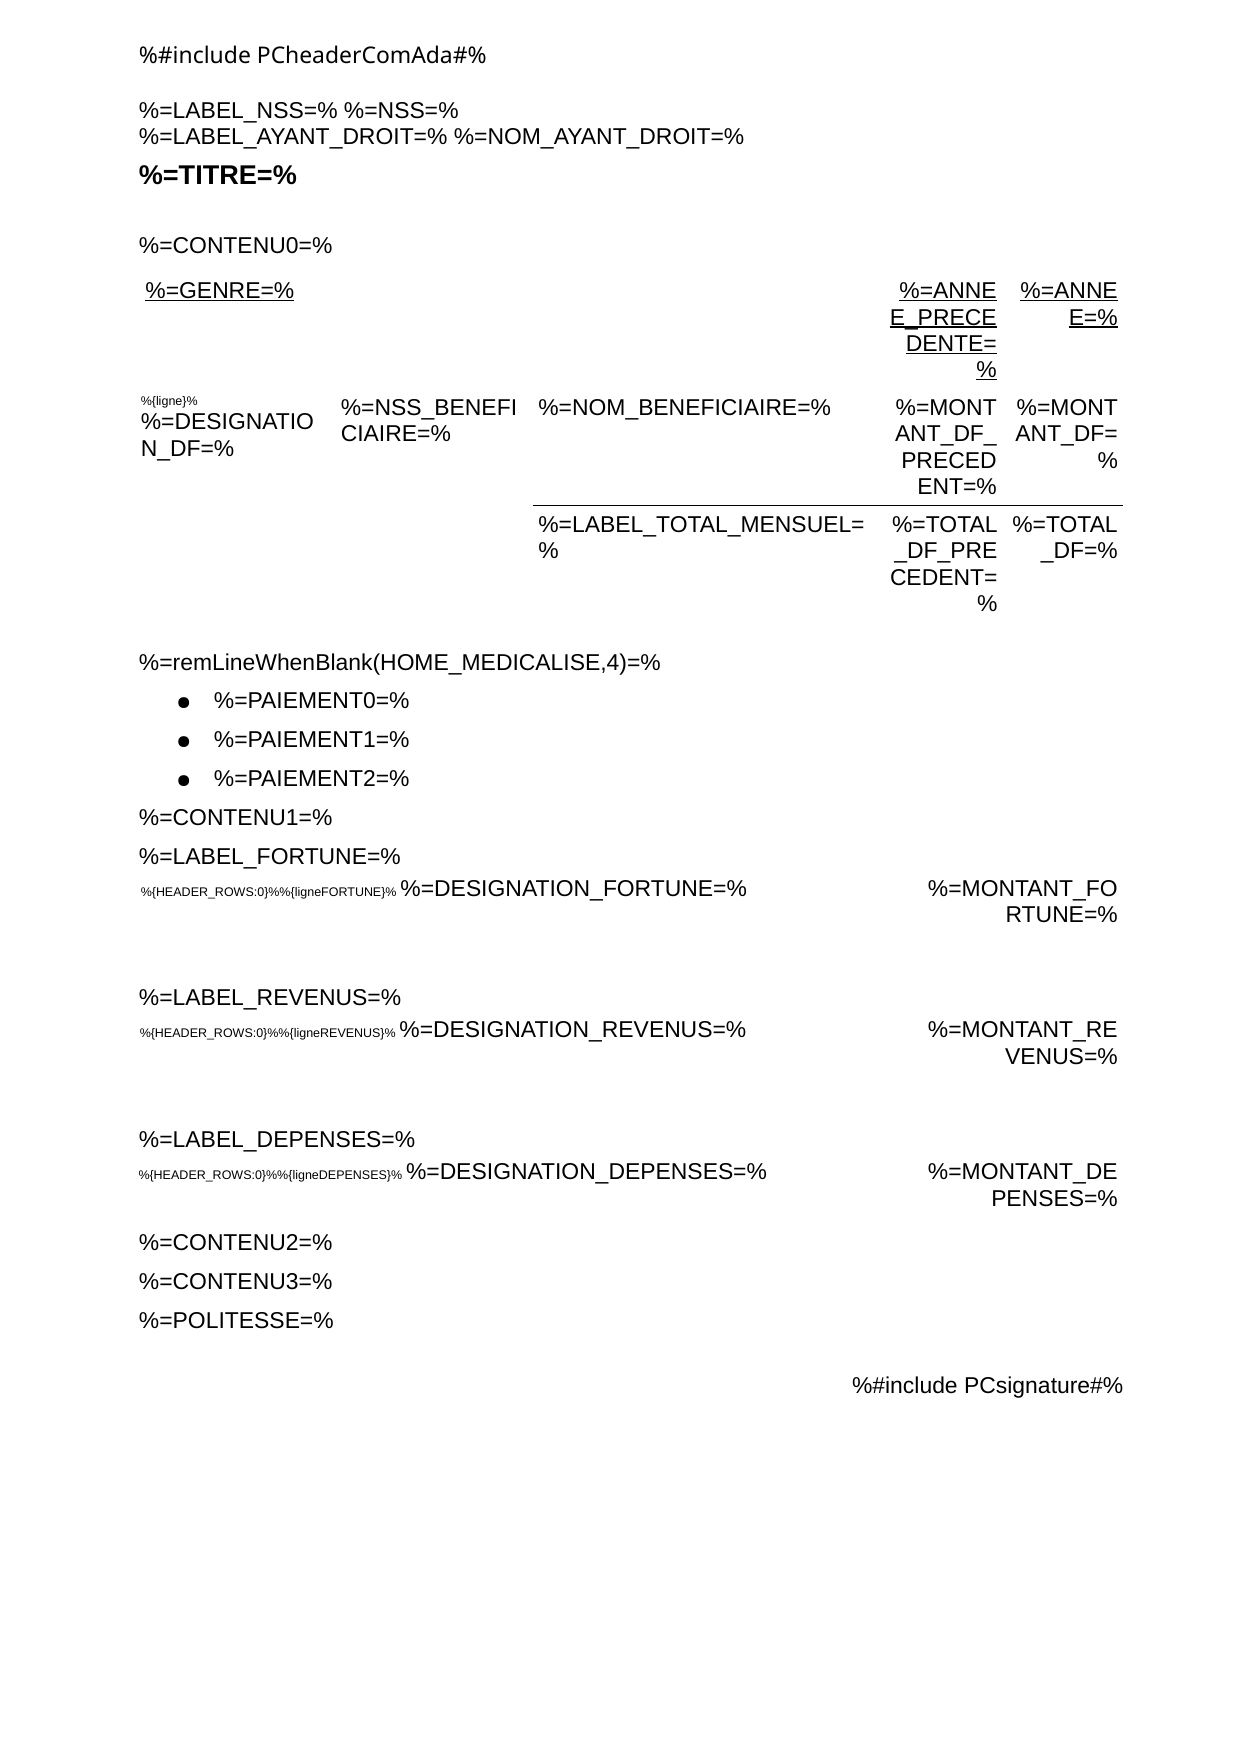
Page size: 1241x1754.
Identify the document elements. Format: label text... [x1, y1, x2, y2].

table_header [336, 505, 532, 622]
table_header %=MONTANT_FORTUNE=% [911, 869, 1123, 933]
text %=LABEL_FORTUNE=% [139, 843, 1123, 869]
table_header %=MONTANT_REVENUS=% [911, 1011, 1123, 1075]
table_header [139, 505, 336, 622]
text %=POLITESSE=% [139, 1307, 1123, 1333]
table_header %=ANNEE=% [1002, 271, 1123, 388]
table_cell %=MONTANT_DF_PRECEDENT=% [883, 388, 1002, 505]
table_header %{HEADER_ROWS:0}%%{ligneREVENUS}% %=DESIGNATION_REVENUS=% [141, 1011, 911, 1075]
table_header %{HEADER_ROWS:0}%%{ligneFORTUNE}% %=DESIGNATION_FORTUNE=% [140, 869, 911, 933]
table_header %=LABEL_TOTAL_MENSUEL=% [533, 506, 883, 622]
table_cell %=MONTANT_DF=% [1002, 388, 1123, 505]
list %=PAIEMENT2=% [176, 765, 1123, 791]
text %=LABEL_NSS=% %=NSS=% [139, 97, 1123, 123]
table_header [532, 271, 883, 388]
text %=LABEL_REVENUS=% [139, 984, 1123, 1011]
text %=CONTENU3=% [139, 1268, 1123, 1294]
text %=CONTENU1=% [139, 804, 1123, 830]
text %=CONTENU0=% [139, 232, 1123, 259]
list %=PAIEMENT0=% [176, 687, 1123, 714]
text %=remLineWhenBlank(HOME_MEDICALISE,4)=% [139, 648, 1123, 675]
list %=PAIEMENT1=% [176, 726, 1123, 752]
text %#include PCheaderComAda#% [139, 39, 1123, 70]
text %#include PCsignature#% [139, 1372, 1123, 1398]
table_header %{HEADER_ROWS:0}%%{ligneDEPENSES}% %=DESIGNATION_DEPENSES=% [140, 1153, 911, 1217]
table_header %=GENRE=% [140, 271, 335, 388]
table_cell %=NOM_BENEFICIAIRE=% [532, 388, 883, 505]
text %=LABEL_AYANT_DROIT=% %=NOM_AYANT_DROIT=% [139, 123, 1123, 149]
text %=CONTENU2=% [139, 1229, 1123, 1255]
table_header %=ANNEE_PRECEDENTE=% [883, 271, 1002, 388]
table_header [335, 271, 532, 388]
table_header %=TOTAL_DF=% [1003, 506, 1123, 622]
text %=LABEL_DEPENSES=% [139, 1126, 1123, 1152]
text %=TITRE=% [139, 149, 1123, 194]
table_header %=MONTANT_DEPENSES=% [911, 1153, 1123, 1217]
table_cell %=NSS_BENEFICIAIRE=% [335, 388, 532, 505]
table_cell %{ligne}% %=DESIGNATION_DF=% [140, 388, 335, 505]
table_header %=TOTAL_DF_PRECEDENT=% [883, 506, 1003, 622]
